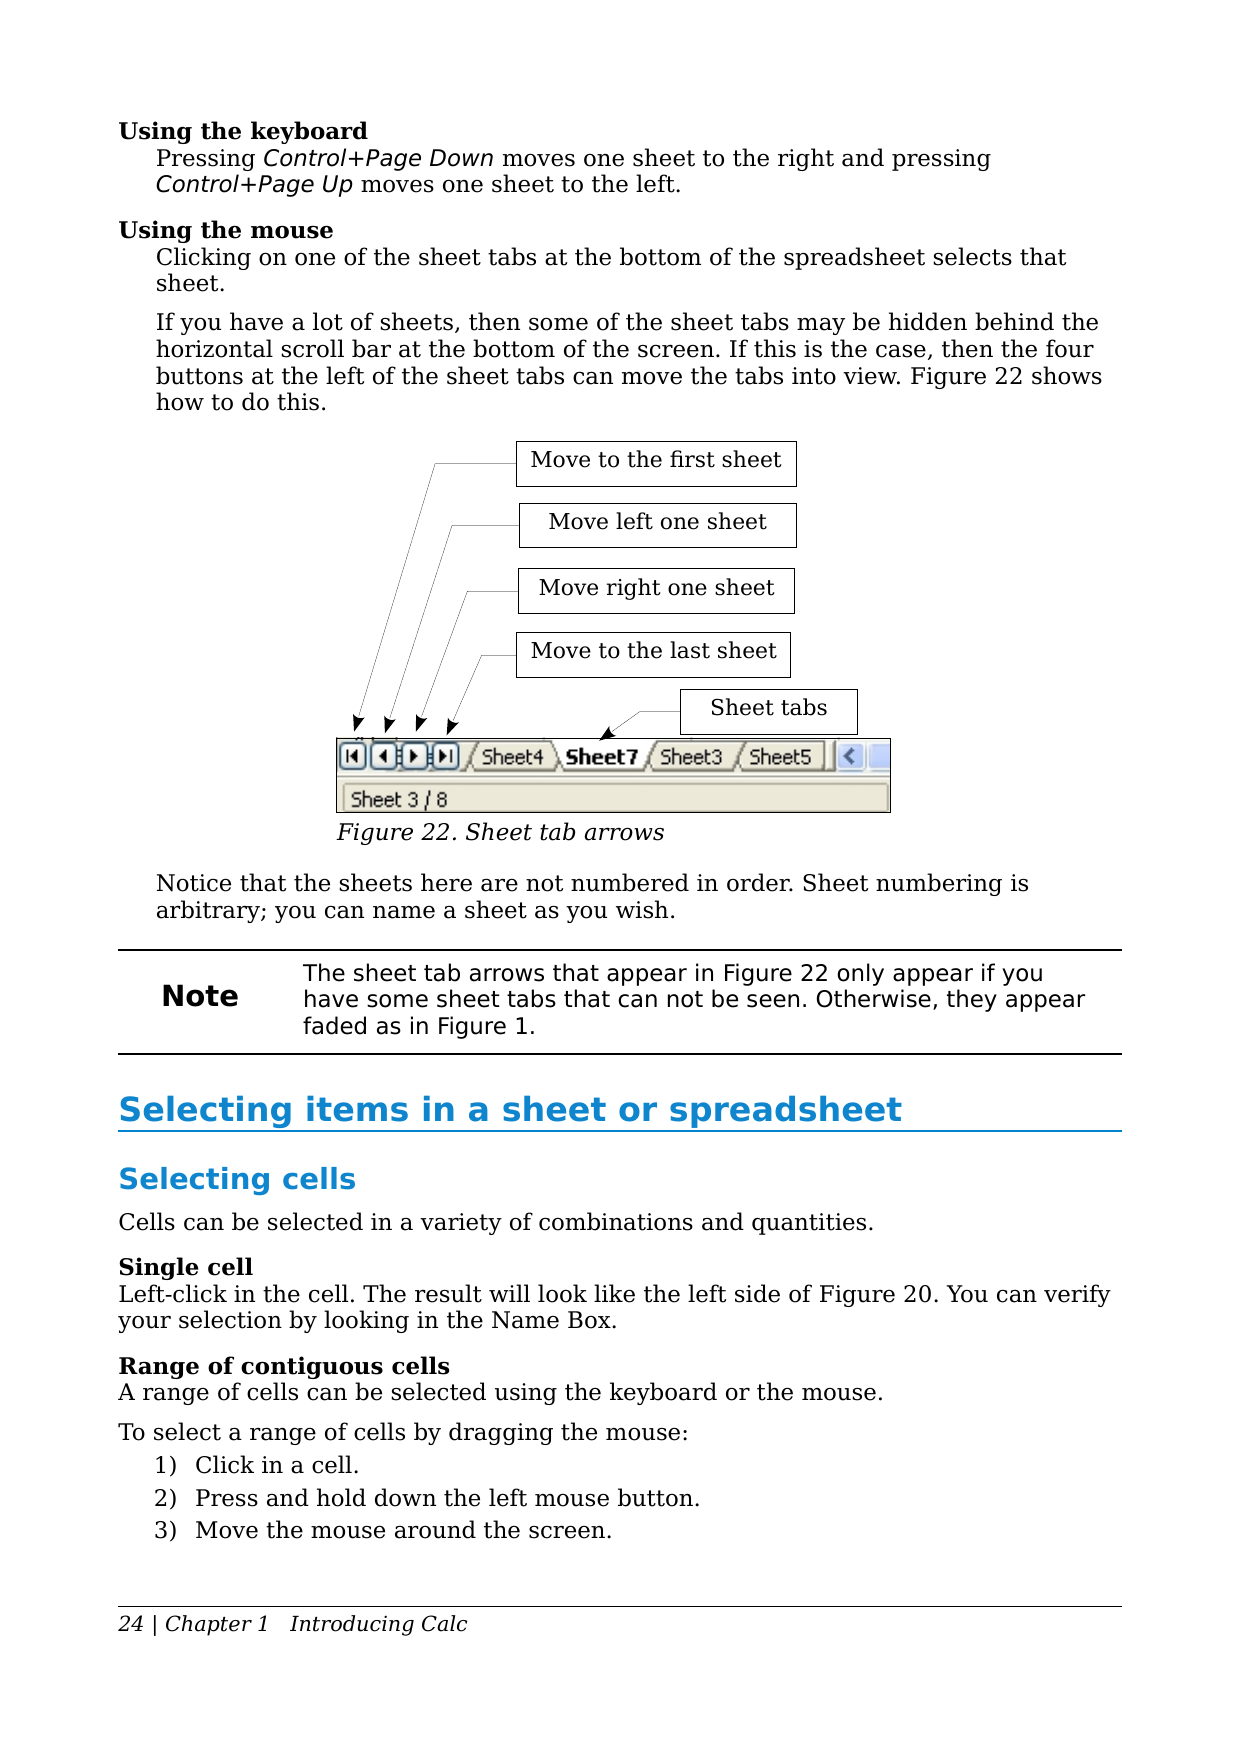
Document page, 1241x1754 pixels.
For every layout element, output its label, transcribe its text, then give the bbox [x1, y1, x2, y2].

picture [337, 739, 890, 812]
text If you have a lot of sheets, then some of the sheet tabs may be hidden behind the horizontal scroll bar at the bottom of the screen. If this is the case, then the four buttons at the left of the sheet tabs can move the tabs into view. Figure 22 shows how to do this. [156, 309, 1122, 416]
text Left-click in the cell. The result will look like the left side of Figure 20. You can verify your selection by looking in the Name Box. [118, 1281, 1122, 1334]
table_header Note [118, 951, 281, 1053]
list Press and hold down the left mouse button. [177, 1485, 1122, 1511]
text Pressing Control+Page Down moves one sheet to the right and pressing Control+Page Up moves one sheet to the left. [156, 145, 1122, 198]
subtitle Selecting cells [118, 1162, 1122, 1196]
table_header The sheet tab arrows that appear in Figure 22 only appear if you have some sheet tabs that can not be seen. Otherwise, they appear faded as in Figure 1. [281, 951, 1122, 1053]
subtitle Selecting items in a sheet or spreadsheet [118, 1091, 1122, 1130]
list To select a range of cells by dragging the mouse: [118, 1419, 1122, 1445]
text Cells can be selected in a variety of combinations and quantities. [118, 1209, 1122, 1236]
text Clicking on one of the sheet tabs at the bottom of the spreadsheet selects that sheet. [156, 244, 1122, 297]
text Single cell [118, 1254, 1122, 1281]
text Using the mouse [118, 217, 1122, 244]
list Move the mouse around the screen. [177, 1518, 1122, 1544]
text A range of cells can be selected using the keyboard or the mouse. [118, 1379, 1122, 1406]
text Range of contiguous cells [118, 1353, 1122, 1379]
text Notice that the sheets here are not numbered in order. Sheet numbering is arbitrary; you can name a sheet as you wish. [156, 870, 1122, 924]
text Figure 22. Sheet tab arrows [337, 819, 903, 846]
list Click in a cell. [177, 1452, 1122, 1478]
text Using the keyboard [118, 118, 1122, 145]
